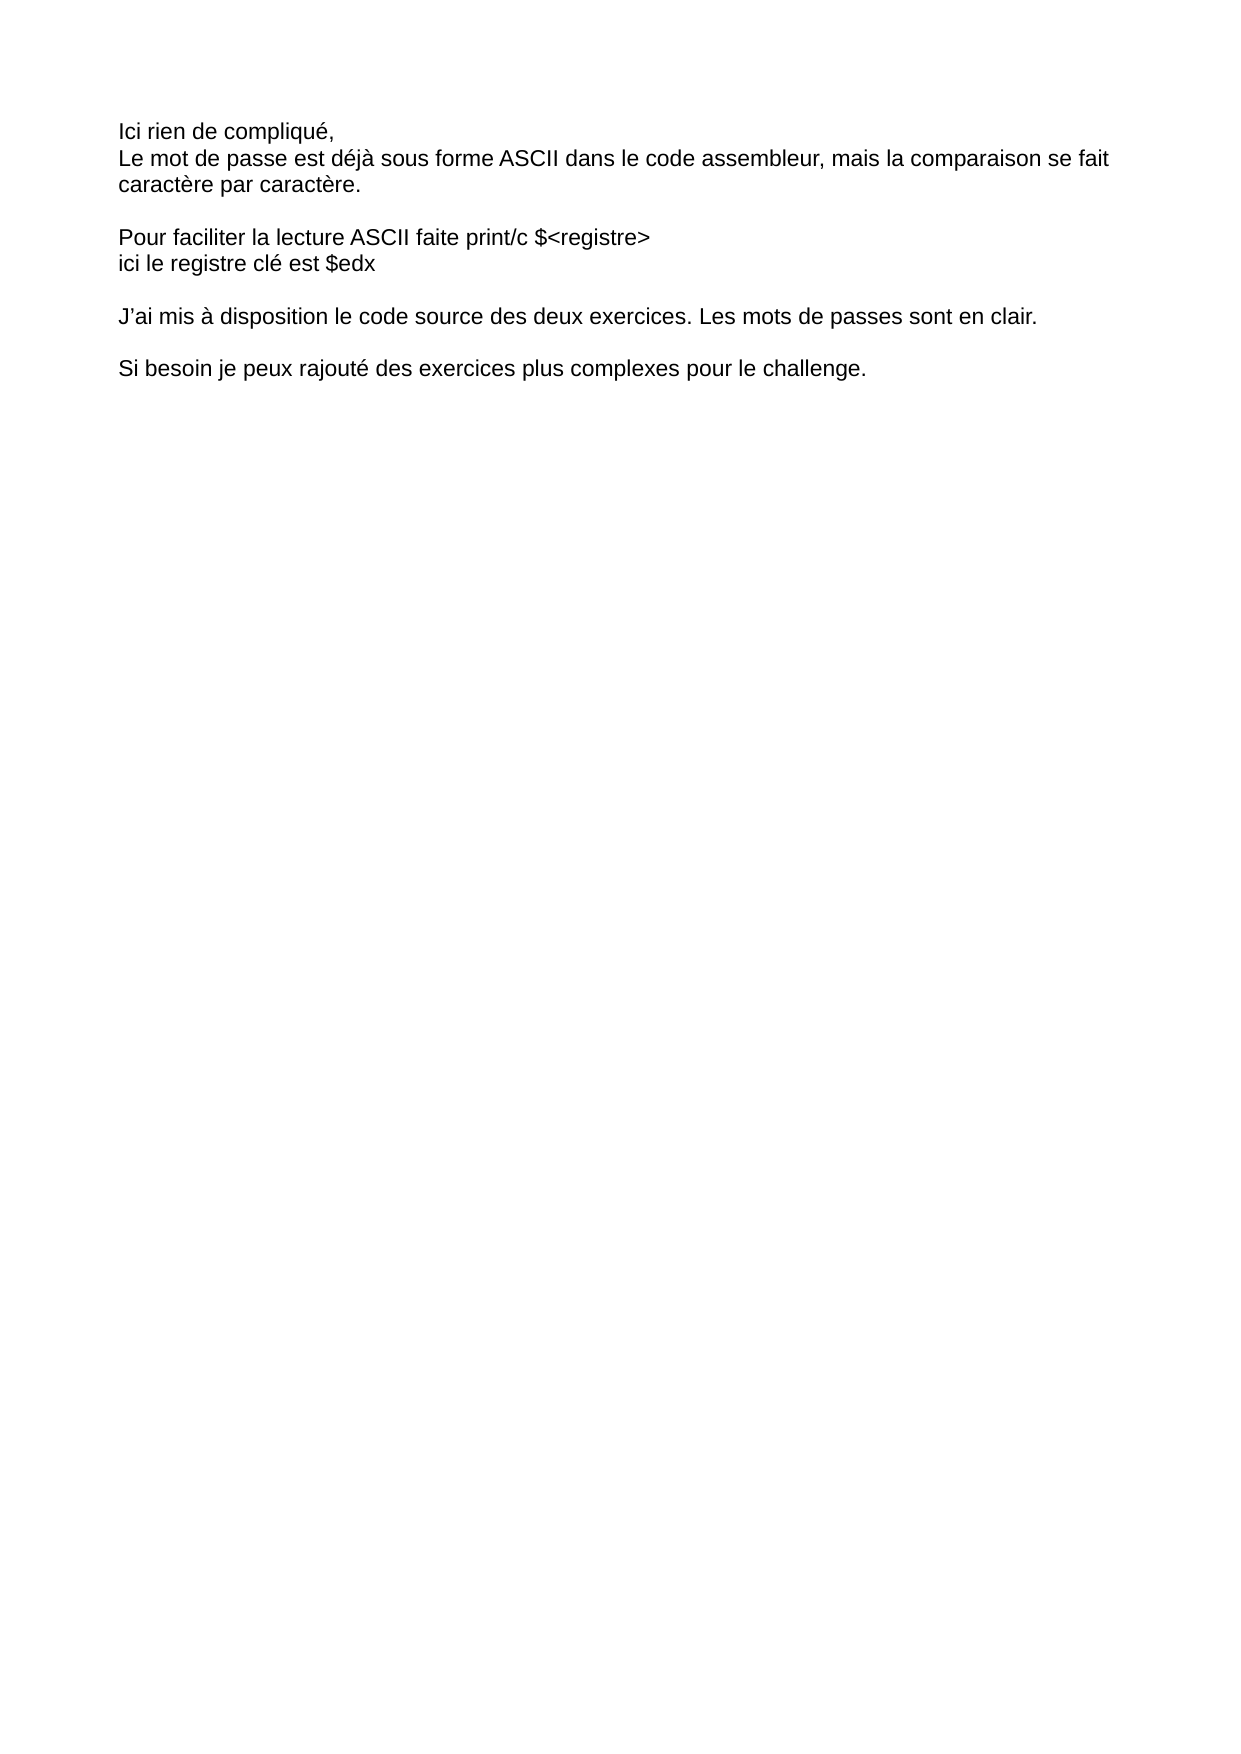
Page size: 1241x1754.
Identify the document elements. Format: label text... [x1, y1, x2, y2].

text ici le registre clé est $edx [118, 250, 1122, 276]
text J’ai mis à disposition le code source des deux exercices. Les mots de passes sont en clair. [118, 303, 1122, 329]
text Ici rien de compliqué, [118, 118, 1122, 144]
text Pour faciliter la lecture ASCII faite print/c $<registre> [118, 223, 1122, 250]
text Le mot de passe est déjà sous forme ASCII dans le code assembleur, mais la comparaison se fait caractère par caractère. [118, 144, 1122, 197]
text Si besoin je peux rajouté des exercices plus complexes pour le challenge. [118, 355, 1122, 382]
